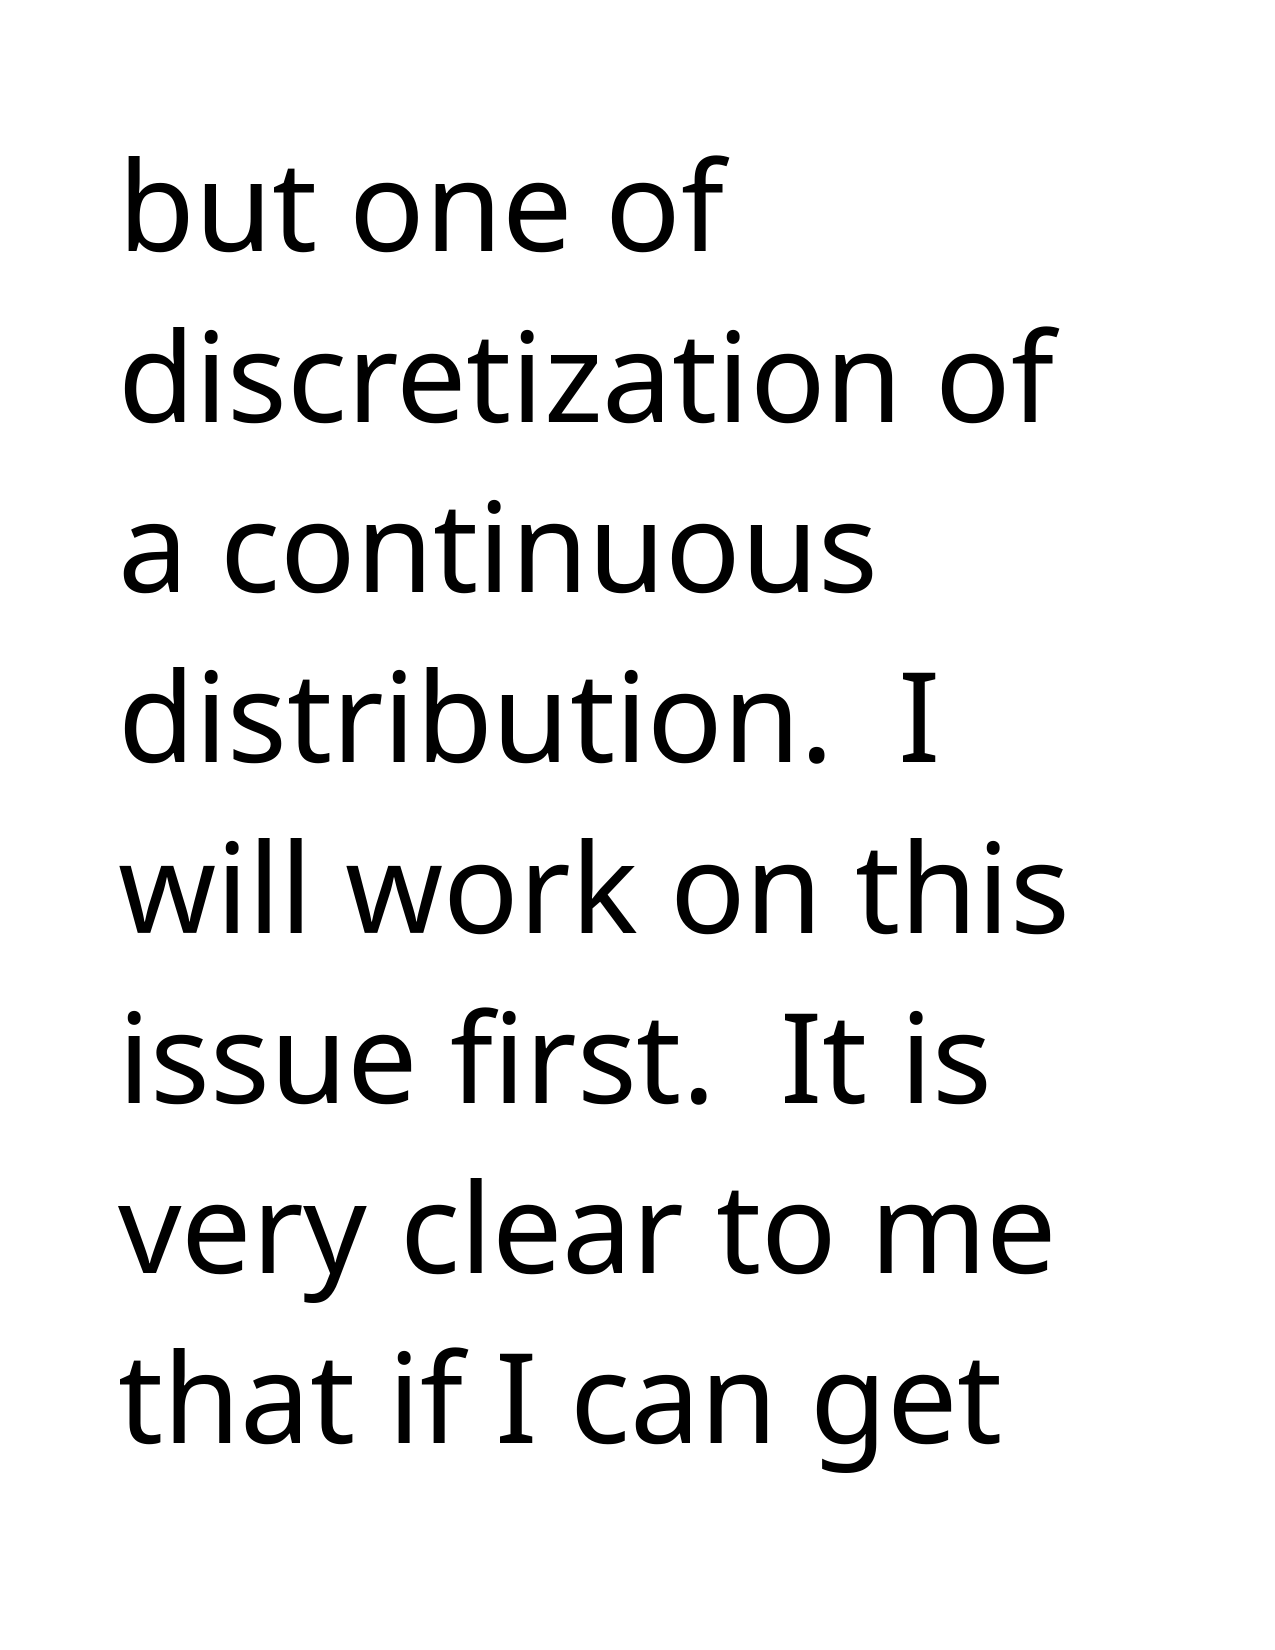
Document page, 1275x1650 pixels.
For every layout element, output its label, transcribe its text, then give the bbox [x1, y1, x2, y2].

text but one of discretization of a continuous distribution. I will work on this issue first. It is very clear to me that if I can get [118, 118, 1157, 1481]
